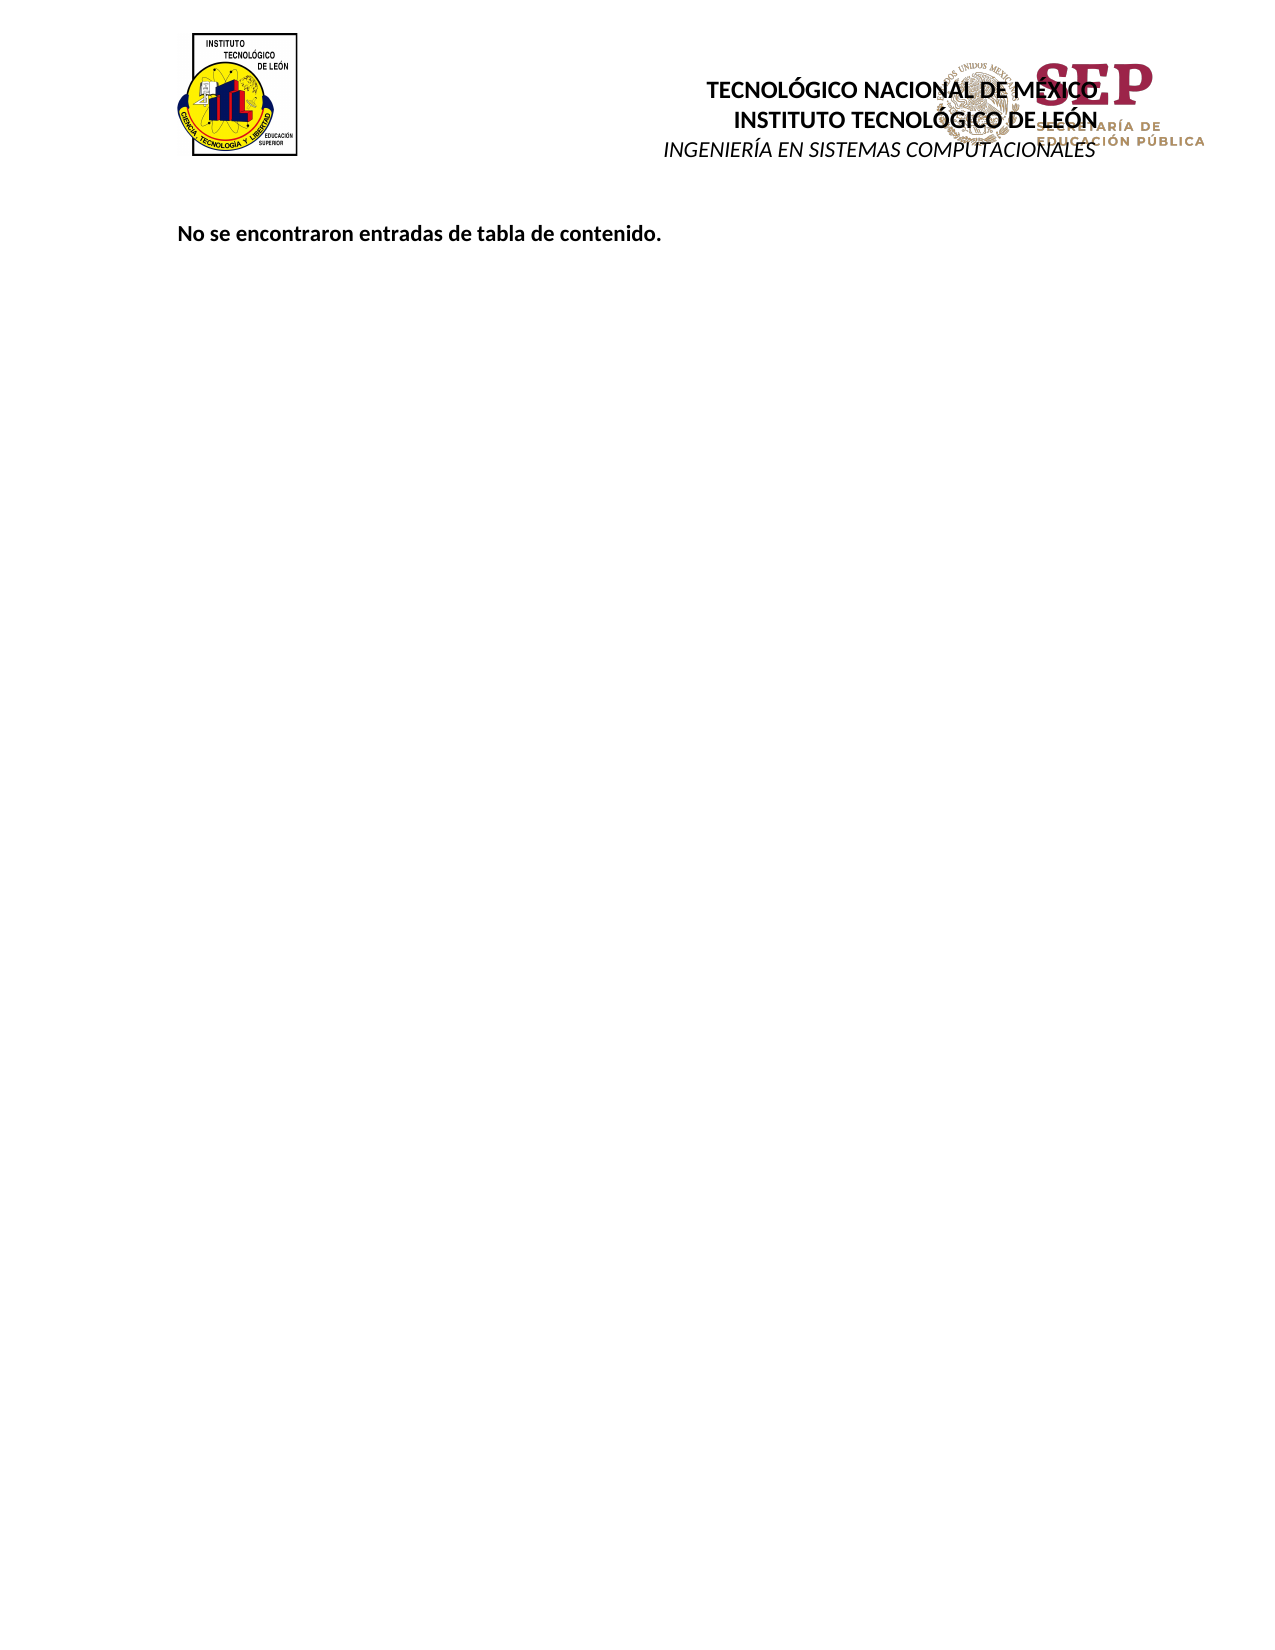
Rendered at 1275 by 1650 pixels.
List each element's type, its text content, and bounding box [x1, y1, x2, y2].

text No se encontraron entradas de tabla de contenido. [177, 219, 1098, 247]
picture [936, 114, 945, 125]
picture [177, 33, 298, 156]
picture [936, 63, 1205, 146]
